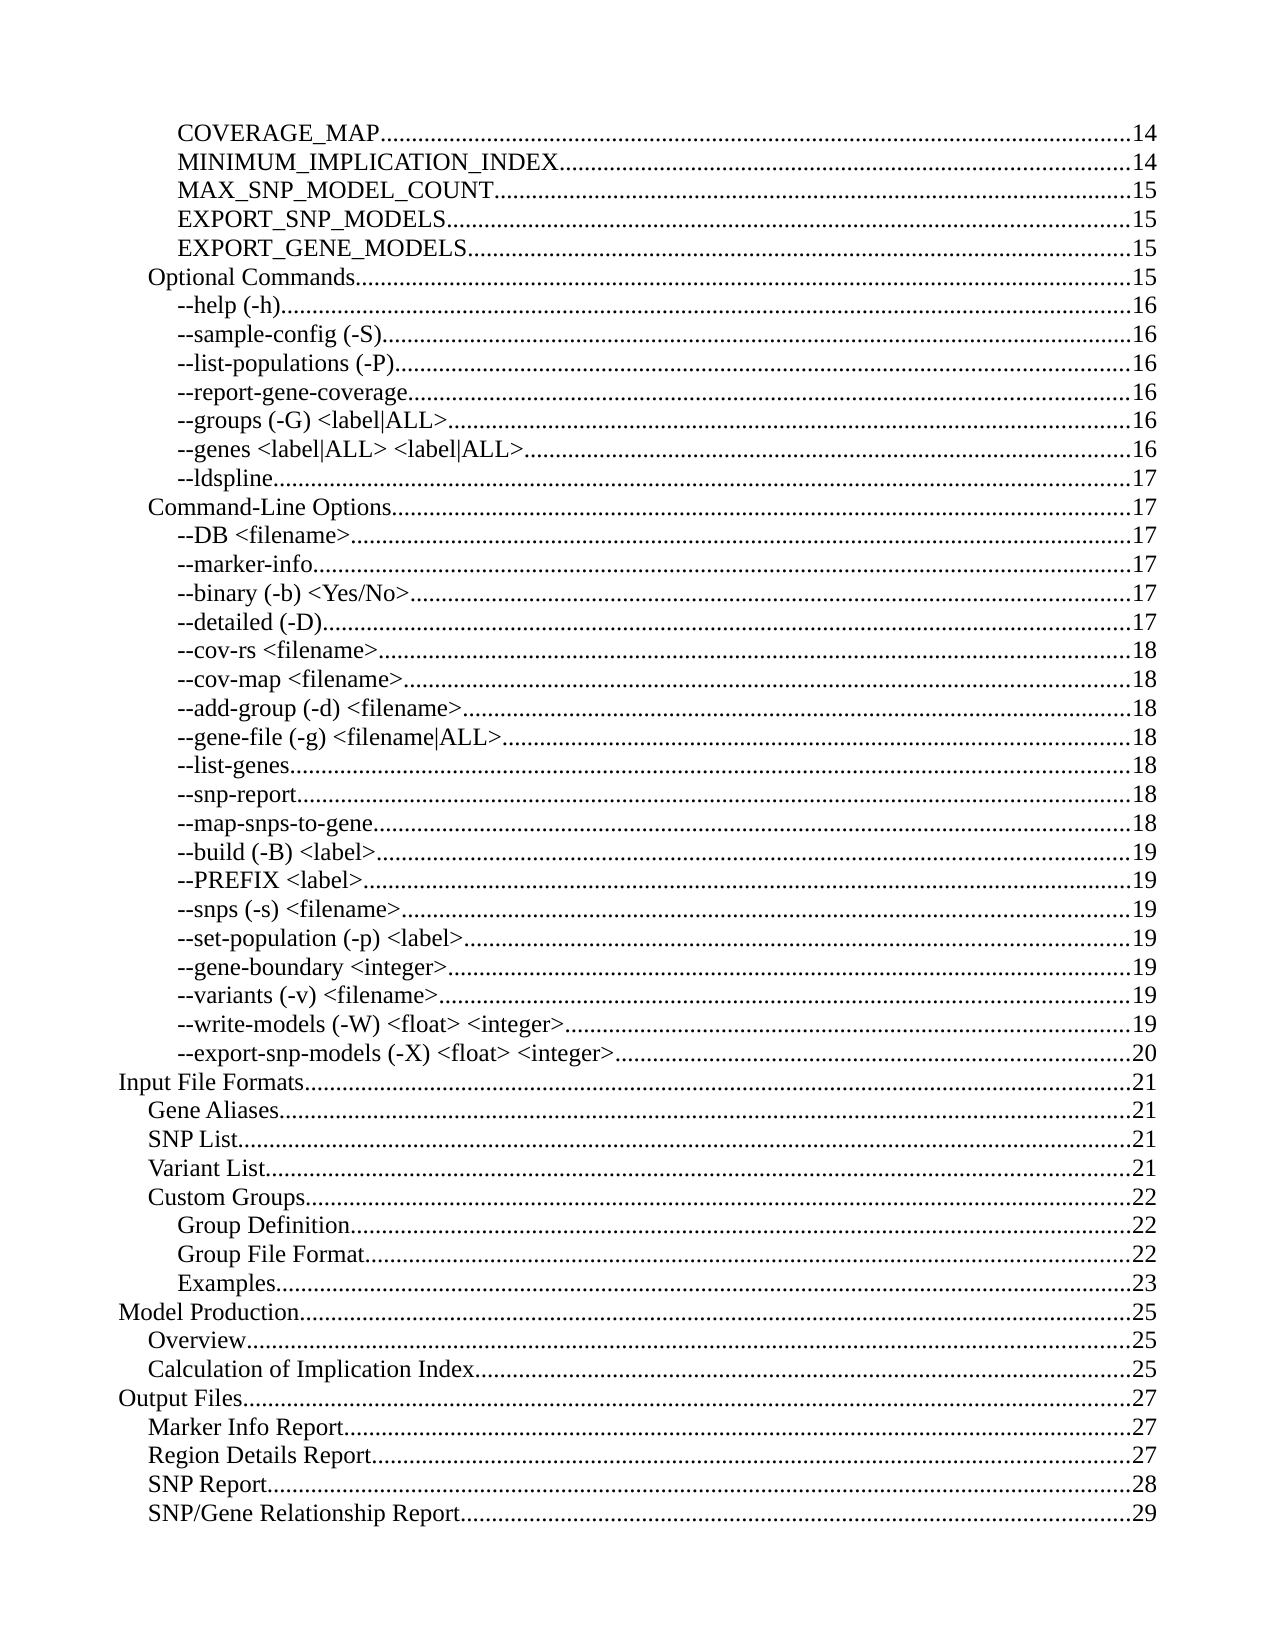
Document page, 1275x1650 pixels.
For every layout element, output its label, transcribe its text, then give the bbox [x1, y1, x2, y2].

text SNP Report 28 [148, 1469, 1157, 1498]
text Calculation of Implication Index 25 [148, 1354, 1157, 1383]
text Overview 25 [148, 1326, 1157, 1354]
text Marker Info Report 27 [148, 1412, 1157, 1441]
text --snps (-s) <filename> 19 [177, 894, 1157, 923]
text Optional Commands 15 [148, 262, 1157, 291]
text --build (-B) <label> 19 [177, 837, 1157, 866]
text Variant List 21 [148, 1153, 1157, 1182]
text --genes <label|ALL> <label|ALL> 16 [177, 434, 1157, 463]
text --help (-h) 16 [177, 291, 1157, 319]
text Group File Format 22 [177, 1239, 1157, 1268]
text --cov-rs <filename> 18 [177, 636, 1157, 664]
text EXPORT_SNP_MODELS 15 [177, 204, 1157, 233]
text Model Production 25 [118, 1297, 1157, 1326]
text --export-snp-models (-X) <float> <integer> 20 [177, 1038, 1157, 1067]
text MAX_SNP_MODEL_COUNT 15 [177, 176, 1157, 204]
text --gene-file (-g) <filename|ALL> 18 [177, 722, 1157, 751]
text Group Definition 22 [177, 1211, 1157, 1239]
text --marker-info 17 [177, 549, 1157, 578]
text --cov-map <filename> 18 [177, 664, 1157, 693]
text --sample-config (-S) 16 [177, 319, 1157, 348]
text Region Details Report 27 [148, 1441, 1157, 1469]
text --DB <filename> 17 [177, 521, 1157, 549]
text --binary (-b) <Yes/No> 17 [177, 578, 1157, 607]
text --PREFIX <label> 19 [177, 866, 1157, 894]
text Custom Groups 22 [148, 1182, 1157, 1211]
text COVERAGE_MAP 14 [177, 118, 1157, 147]
text --variants (-v) <filename> 19 [177, 981, 1157, 1009]
text Examples 23 [177, 1268, 1157, 1297]
text Input File Formats 21 [118, 1067, 1157, 1096]
text --report-gene-coverage 16 [177, 377, 1157, 406]
text --groups (-G) <label|ALL> 16 [177, 406, 1157, 434]
text --list-populations (-P) 16 [177, 348, 1157, 377]
text EXPORT_GENE_MODELS 15 [177, 233, 1157, 262]
text MINIMUM_IMPLICATION_INDEX 14 [177, 147, 1157, 176]
text --map-snps-to-gene 18 [177, 808, 1157, 837]
text Gene Aliases 21 [148, 1096, 1157, 1124]
text --set-population (-p) <label> 19 [177, 923, 1157, 952]
text Command-Line Options 17 [148, 492, 1157, 521]
text --detailed (-D) 17 [177, 607, 1157, 636]
text --ldspline 17 [177, 463, 1157, 492]
text SNP List 21 [148, 1124, 1157, 1153]
text --snp-report 18 [177, 779, 1157, 808]
text --write-models (-W) <float> <integer> 19 [177, 1009, 1157, 1038]
text --add-group (-d) <filename> 18 [177, 693, 1157, 722]
text Output Files 27 [118, 1383, 1157, 1412]
text --list-genes 18 [177, 751, 1157, 779]
text --gene-boundary <integer> 19 [177, 952, 1157, 981]
text SNP/Gene Relationship Report 29 [148, 1498, 1157, 1527]
